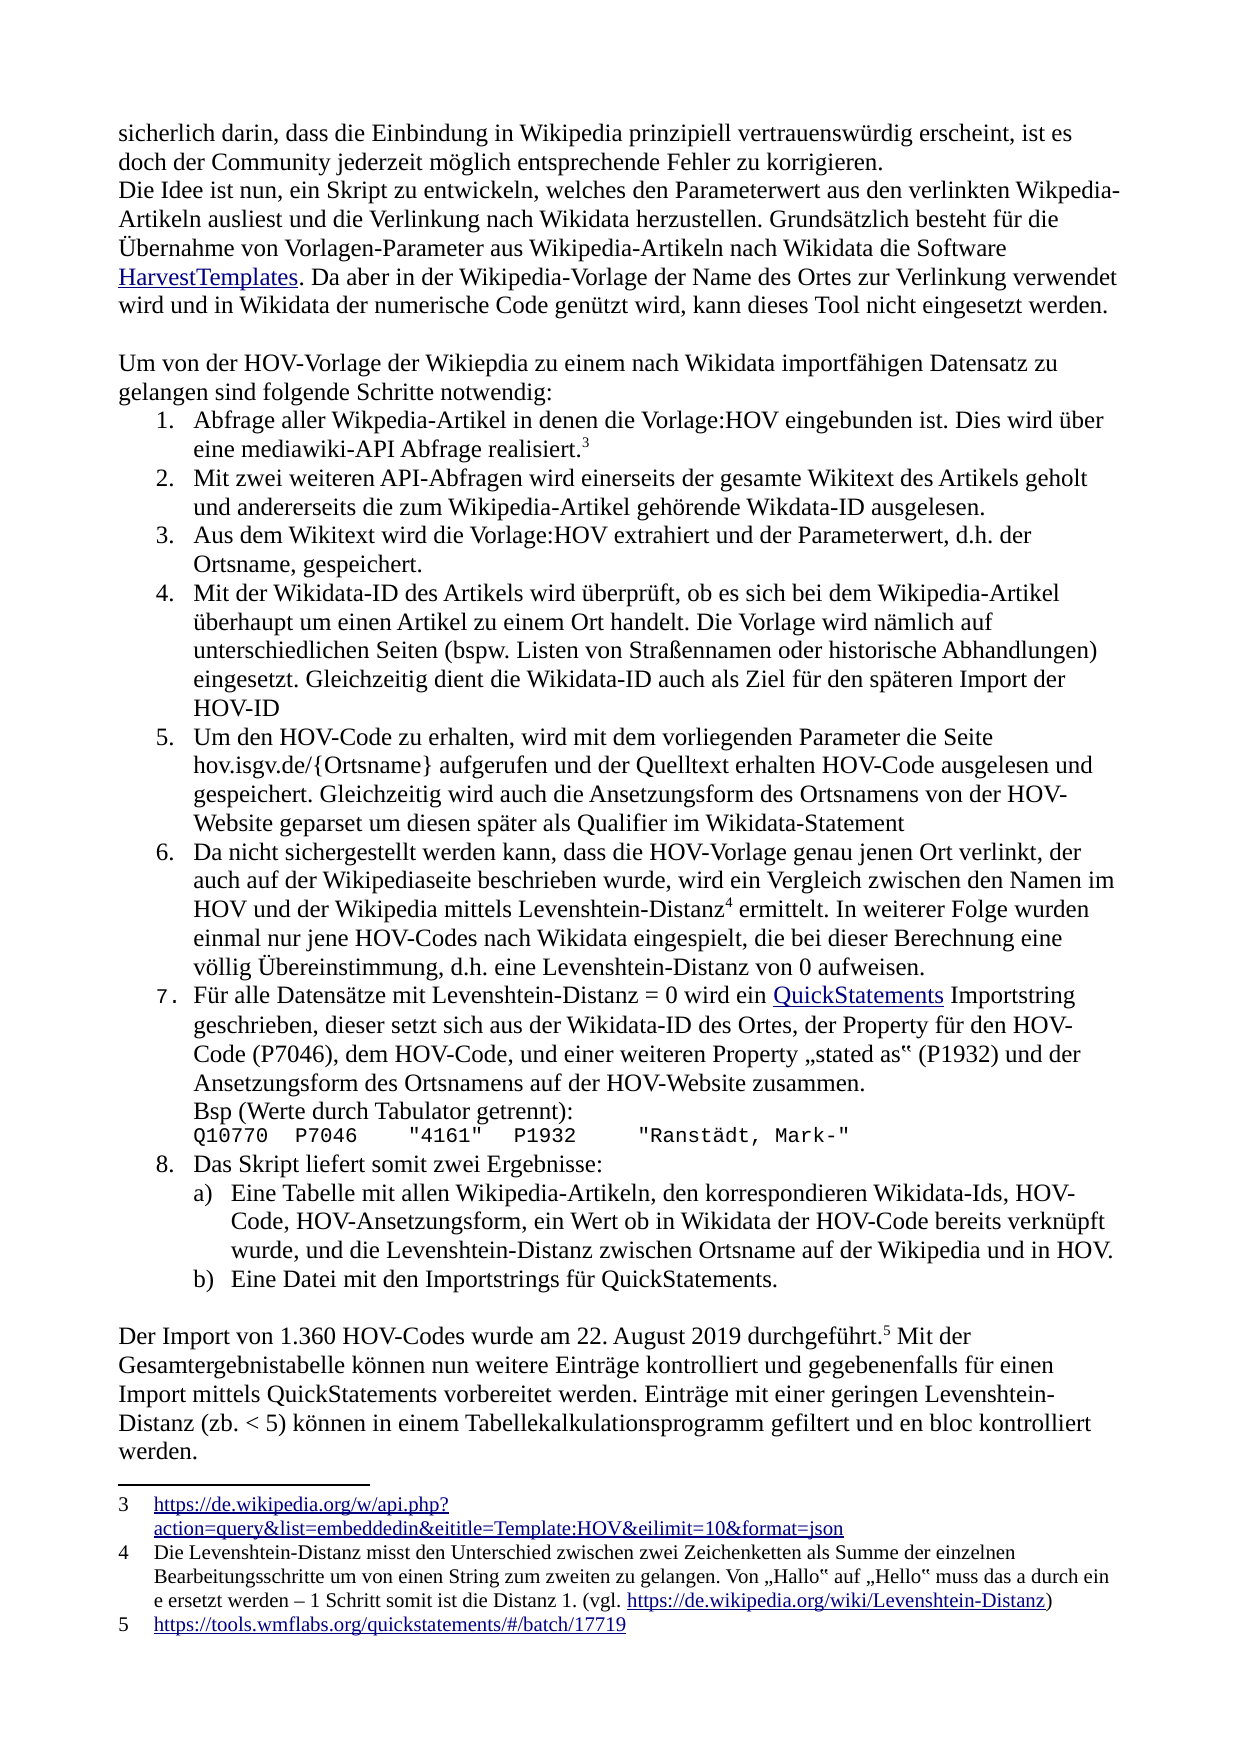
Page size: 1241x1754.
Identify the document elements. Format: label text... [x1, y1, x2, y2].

list Eine Tabelle mit allen Wikipedia-Artikeln, den korrespondieren Wikidata-Ids, HOV-Code, HOV-Ansetzungsform, ein Wert ob in Wikidata der HOV-Code bereits verknüpft wurde, und die Levenshtein-Distanz zwischen Ortsname auf der Wikipedia und in HOV. [193, 1178, 1122, 1264]
list https://de.wikipedia.org/w/api.php?action=query&list=embeddedin&eititle=Template:HOV&eilimit=10&format=json [118, 1491, 1122, 1539]
list Aus dem Wikitext wird die Vorlage:HOV extrahiert und der Parameterwert, d.h. der Ortsname, gespeichert. [156, 521, 1122, 578]
list Für alle Datensätze mit Levenshtein-Distanz = 0 wird ein QuickStatements Importstring geschrieben, dieser setzt sich aus der Wikidata-ID des Ortes, der Property für den HOV-Code (P7046), dem HOV-Code, und einer weiteren Property „stated as‟ (P1932) und der Ansetzungsform des Ortsnamens auf der HOV-Website zusammen. Bsp (Werte durch Tabulator getrennt): Q10770 P7046 "4161" P1932 "Ranstädt, Mark-" [156, 981, 1122, 1149]
list Da nicht sichergestellt werden kann, dass die HOV-Vorlage genau jenen Ort verlinkt, der auch auf der Wikipediaseite beschrieben wurde, wird ein Vergleich zwischen den Namen im HOV und der Wikipedia mittels Levenshtein-Distanz ermittelt. In weiterer Folge wurden einmal nur jene HOV-Codes nach Wikidata eingespielt, die bei dieser Berechnung eine völlig Übereinstimmung, d.h. eine Levenshtein-Distanz von 0 aufweisen. [156, 837, 1122, 981]
list Um den HOV-Code zu erhalten, wird mit dem vorliegenden Parameter die Seite hov.isgv.de/{Ortsname} aufgerufen und der Quelltext erhalten HOV-Code ausgelesen und gespeichert. Gleichzeitig wird auch die Ansetzungsform des Ortsnamens von der HOV-Website geparset um diesen später als Qualifier im Wikidata-Statement [156, 722, 1122, 837]
list Mit der Wikidata-ID des Artikels wird überprüft, ob es sich bei dem Wikipedia-Artikel überhaupt um einen Artikel zu einem Ort handelt. Die Vorlage wird nämlich auf unterschiedlichen Seiten (bspw. Listen von Straßennamen oder historische Abhandlungen) eingesetzt. Gleichzeitig dient die Wikidata-ID auch als Ziel für den späteren Import der HOV-ID [156, 578, 1122, 722]
list Eine Datei mit den Importstrings für QuickStatements. [193, 1264, 1122, 1293]
list Mit zwei weiteren API-Abfragen wird einerseits der gesamte Wikitext des Artikels geholt und andererseits die zum Wikipedia-Artikel gehörende Wikdata-ID ausgelesen. [156, 463, 1122, 521]
text Der Import von 1.360 HOV-Codes wurde am 22. August 2019 durchgeführt. Mit der Gesamtergebnistabelle können nun weitere Einträge kontrolliert und gegebenenfalls für einen Import mittels QuickStatements vorbereitet werden. Einträge mit einer geringen Levenshtein-Distanz (zb. < 5) können in einem Tabellekalkulationsprogramm gefiltert und en bloc kontrolliert werden. [118, 1321, 1122, 1465]
text Die Idee ist nun, ein Skript zu entwickeln, welches den Parameterwert aus den verlinkten Wikpedia-Artikeln ausliest und die Verlinkung nach Wikidata herzustellen. Grundsätzlich besteht für die Übernahme von Vorlagen-Parameter aus Wikipedia-Artikeln nach Wikidata die Software HarvestTemplates. Da aber in der Wikipedia-Vorlage der Name des Ortes zur Verlinkung verwendet wird und in Wikidata der numerische Code genützt wird, kann dieses Tool nicht eingesetzt werden. [118, 176, 1122, 319]
list Die Levenshtein-Distanz misst den Unterschied zwischen zwei Zeichenketten als Summe der einzelnen Bearbeitungsschritte um von einen String zum zweiten zu gelangen. Von „Hallo‟ auf „Hello‟ muss das a durch ein e ersetzt werden – 1 Schritt somit ist die Distanz 1. (vgl. https://de.wikipedia.org/wiki/Levenshtein-Distanz) [118, 1539, 1122, 1612]
text https://tools.wmflabs.org/quickstatements/#/batch/17719 [118, 1612, 1122, 1636]
text Durch Hinzufügen eines knappen Code-Blocks im Wikitext wie Abbildung 1 gezeigt, erzeugt in der Darstellung auf die Wikpediaseite einen Link ins „Digitale Historische Ortsverzeichnis von Sachsen‟. Ein Vorteil auf diesen strukturierten Datenbestand in Wikipedia zurückzugreifen liegt sicherlich darin, dass die Einbindung in Wikipedia prinzipiell vertrauenswürdig erscheint, ist es doch der Community jederzeit möglich entsprechende Fehler zu korrigieren. [118, 118, 1122, 176]
list Abfrage aller Wikpedia-Artikel in denen die Vorlage:HOV eingebunden ist. Dies wird über eine mediawiki-API Abfrage realisiert. [156, 406, 1122, 463]
text Um von der HOV-Vorlage der Wikiepdia zu einem nach Wikidata importfähigen Datensatz zu gelangen sind folgende Schritte notwendig: [118, 348, 1122, 406]
list Das Skript liefert somit zwei Ergebnisse: [156, 1149, 1122, 1178]
